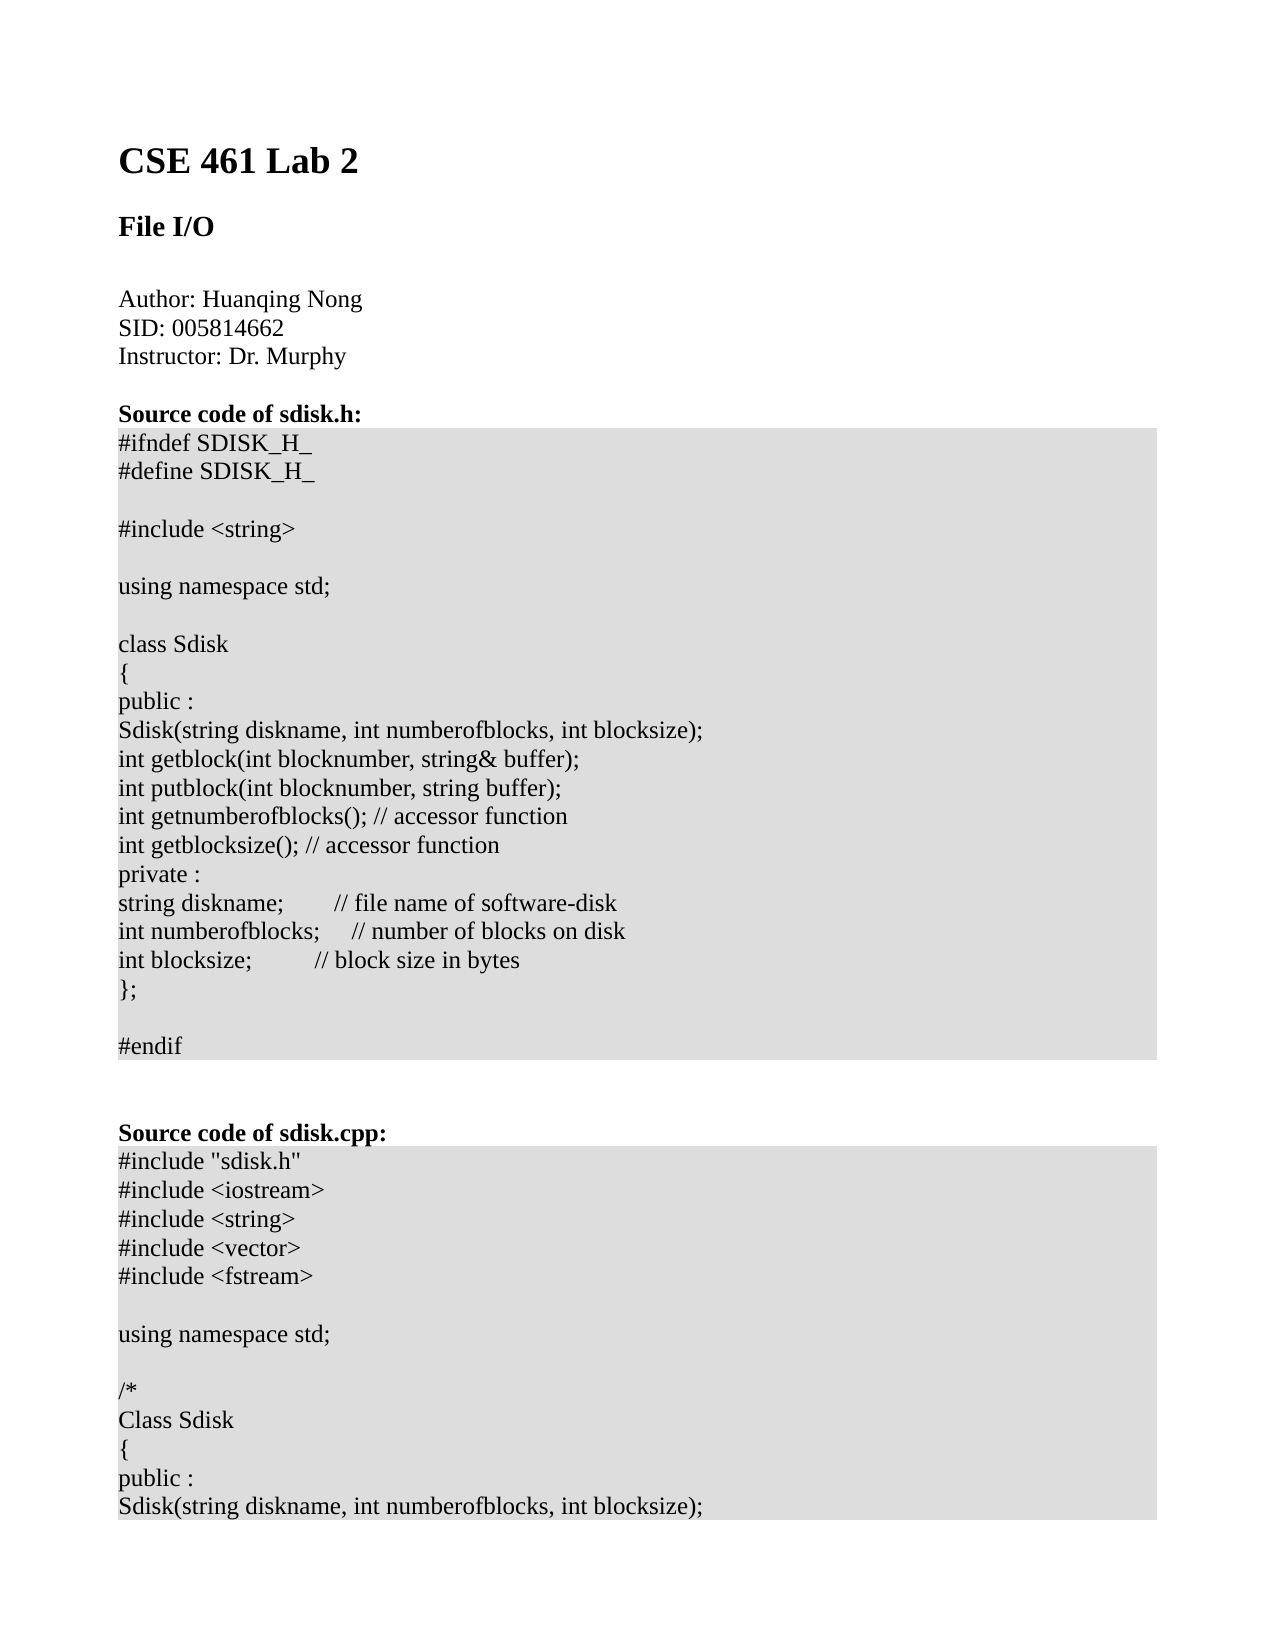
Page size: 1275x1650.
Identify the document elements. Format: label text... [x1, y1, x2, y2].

text #include "sdisk.h" [118, 1146, 1157, 1175]
text int getblocksize(); // accessor function [118, 830, 1157, 859]
text int putblock(int blocknumber, string buffer); [118, 773, 1157, 801]
text Source code of sdisk.h: [118, 399, 1157, 428]
text #ifndef SDISK_H_ [118, 428, 1157, 456]
text #endif [118, 1031, 1157, 1060]
text #define SDISK_H_ [118, 456, 1157, 485]
text #include <string> [118, 514, 1157, 543]
text int getblock(int blocknumber, string& buffer); [118, 744, 1157, 773]
text public : [118, 1463, 1157, 1491]
text class Sdisk [118, 629, 1157, 658]
text using namespace std; [118, 1319, 1157, 1348]
text Sdisk(string diskname, int numberofblocks, int blocksize); [118, 1491, 1157, 1520]
text public : [118, 686, 1157, 715]
text int numberofblocks; // number of blocks on disk [118, 916, 1157, 945]
text }; [118, 974, 1157, 1003]
text { [118, 658, 1157, 686]
text #include <fstream> [118, 1261, 1157, 1290]
text Class Sdisk [118, 1405, 1157, 1434]
text Sdisk(string diskname, int numberofblocks, int blocksize); [118, 715, 1157, 744]
subtitle File I/O [118, 209, 1157, 243]
text #include <vector> [118, 1233, 1157, 1261]
text string diskname; // file name of software-disk [118, 888, 1157, 916]
text Source code of sdisk.cpp: [118, 1118, 1157, 1146]
text SID: 005814662 [118, 313, 1157, 341]
text /* [118, 1376, 1157, 1405]
text int getnumberofblocks(); // accessor function [118, 801, 1157, 830]
text #include <iostream> [118, 1175, 1157, 1204]
text int blocksize; // block size in bytes [118, 945, 1157, 974]
subtitle CSE 461 Lab 2 [118, 139, 1157, 182]
text Author: Huanqing Nong [118, 284, 1157, 313]
text { [118, 1434, 1157, 1463]
text private : [118, 859, 1157, 888]
text using namespace std; [118, 571, 1157, 600]
text Instructor: Dr. Murphy [118, 341, 1157, 370]
text #include <string> [118, 1204, 1157, 1233]
